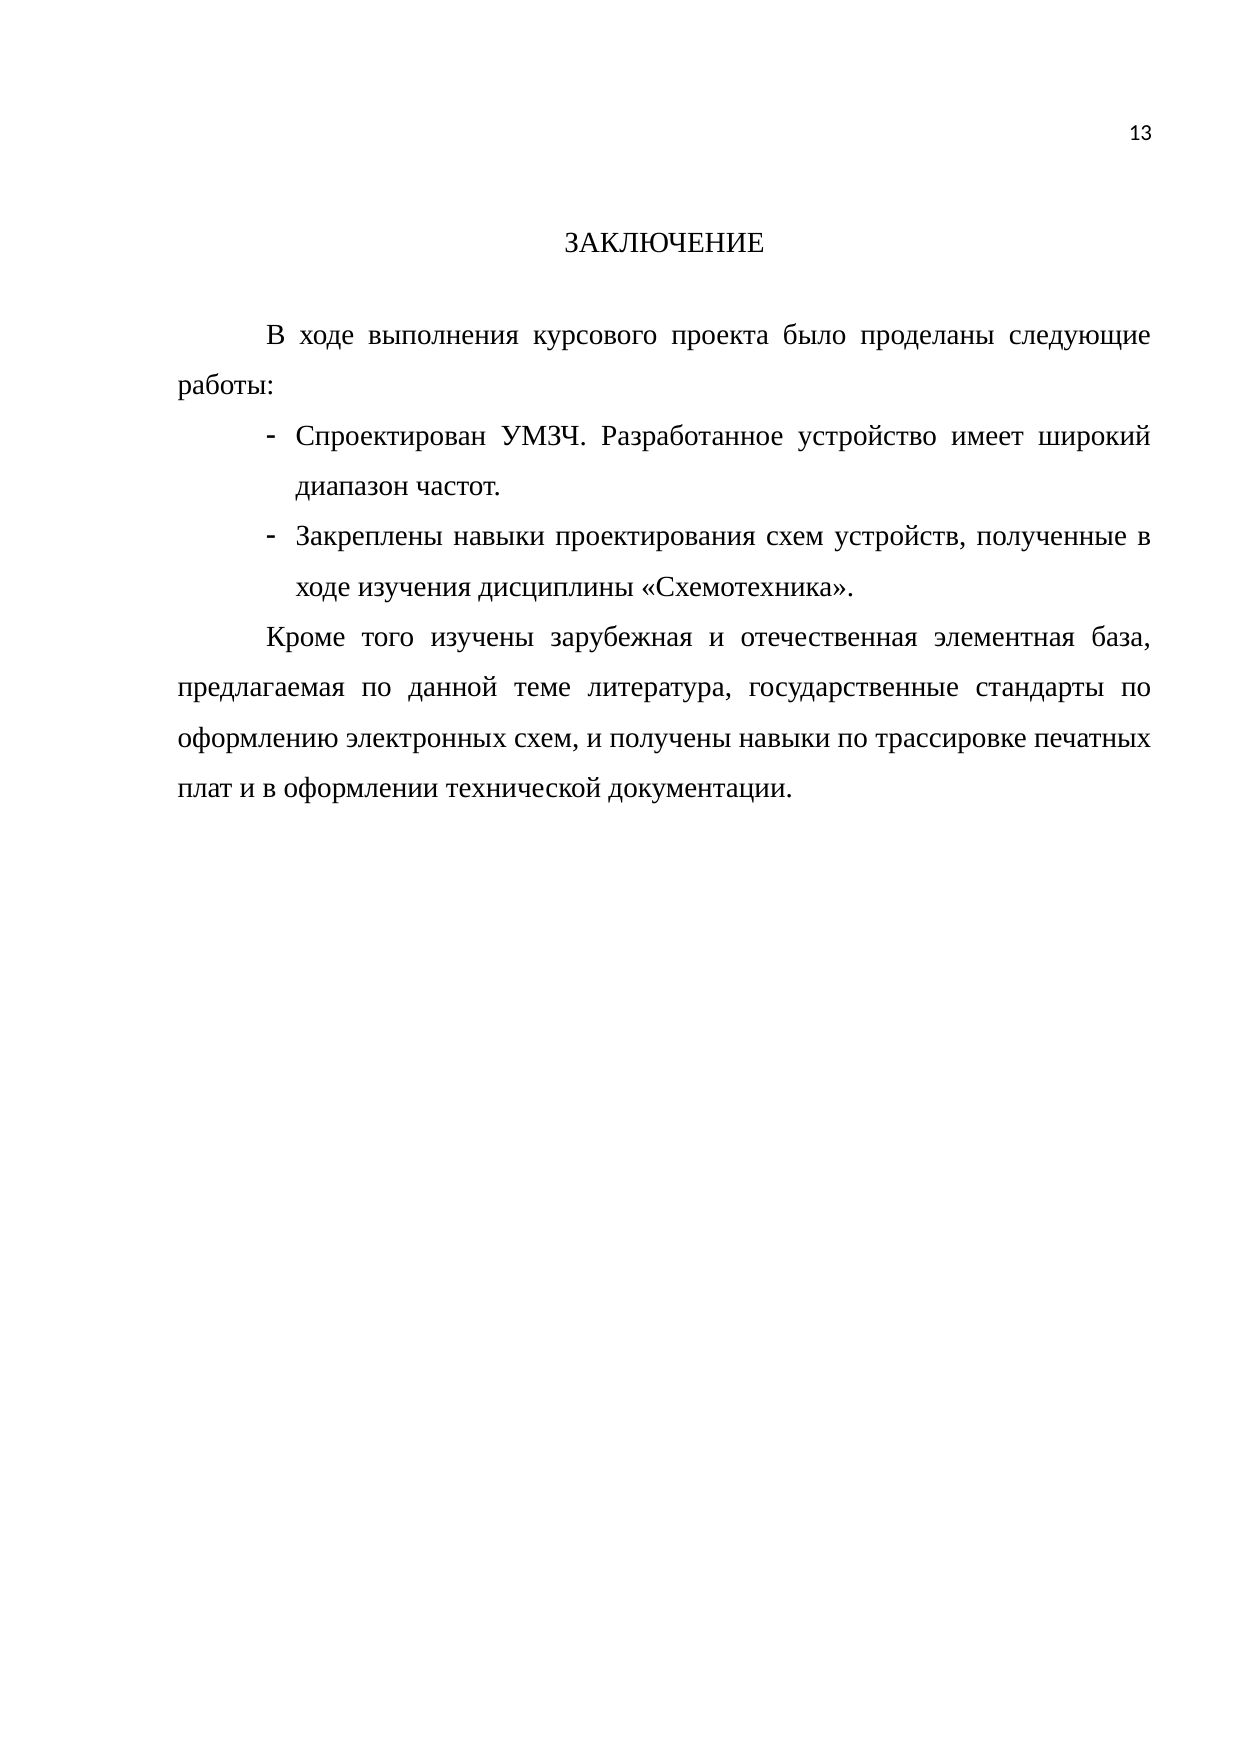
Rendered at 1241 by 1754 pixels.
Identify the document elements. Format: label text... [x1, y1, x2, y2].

text Кроме того изучены зарубежная и отечественная элементная база, предлагаемая по данной теме литература, государственные стандарты по оформлению электронных схем, и получены навыки по трассировке печатных плат и в оформлении технической документации. [177, 619, 1152, 804]
subtitle ЗАКЛЮЧЕНИЕ [177, 226, 1152, 259]
list Закреплены навыки проектирования схем устройств, полученные в ходе изучения дисциплины «Схемотехника». [266, 518, 1152, 602]
list Спроектирован УМЗЧ. Разработанное устройство имеет широкий диапазон частот. [266, 418, 1152, 502]
text В ходе выполнения курсового проекта было проделаны следующие работы: [177, 317, 1152, 401]
